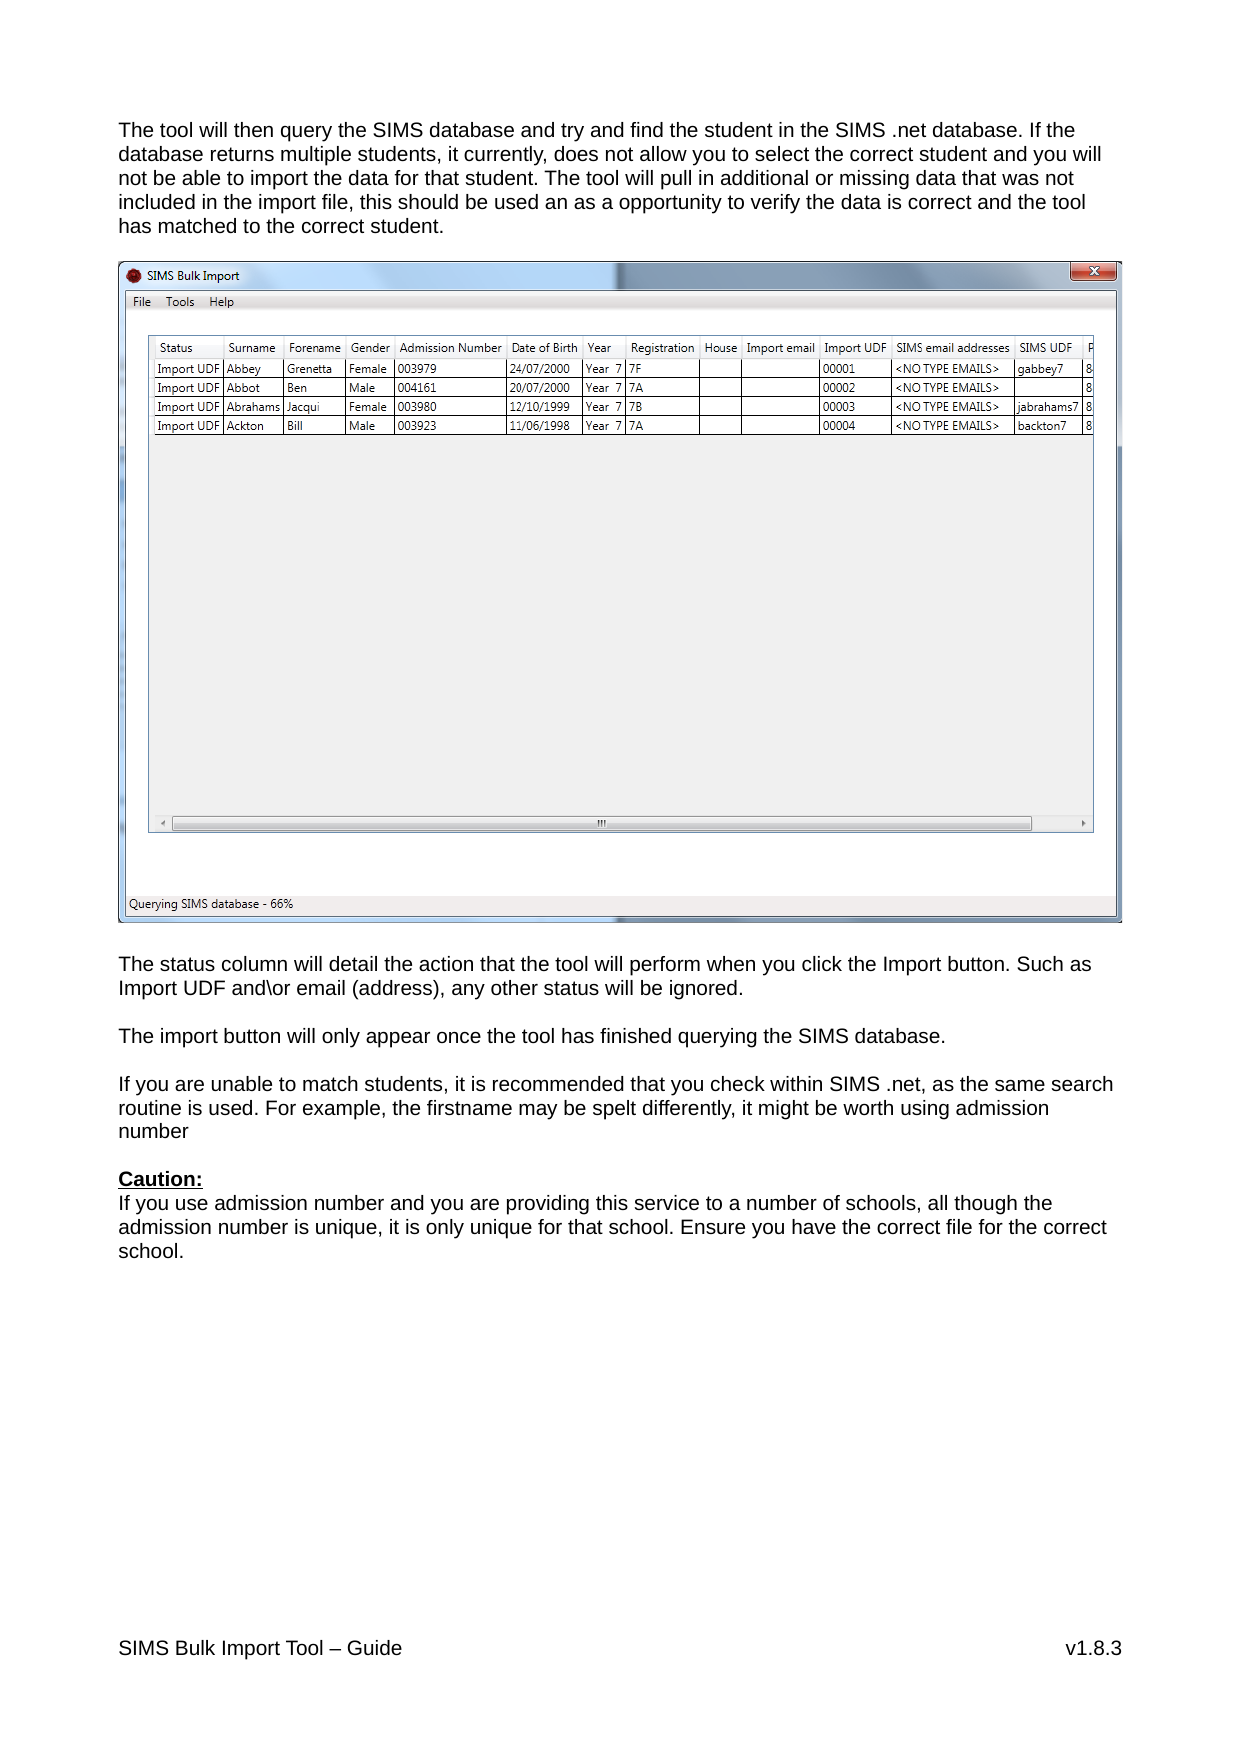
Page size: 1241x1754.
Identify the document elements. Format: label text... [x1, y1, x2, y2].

text If you are unable to match students, it is recommended that you check within SIMS .net, as the same search routine is used. For example, the firstname may be spelt differently, it might be worth using admission number [118, 1071, 1122, 1143]
text The tool will then query the SIMS database and try and find the student in the SIMS .net database. If the database returns multiple students, it currently, does not allow you to select the correct student and you will not be able to import the data for that student. The tool will pull in additional or missing data that was not included in the import file, this should be used an as a opportunity to verify the data is correct and the tool has matched to the correct student. [118, 118, 1122, 238]
text The status column will detail the action that the tool will perform when you click the Import button. Such as Import UDF and\or email (address), any other status will be ignored. [118, 952, 1122, 999]
text The import button will only appear once the tool has finished querying the SIMS database. [118, 1023, 1122, 1047]
text Caution: [118, 1167, 1122, 1191]
text If you use admission number and you are providing this service to a number of schools, all though the admission number is unique, it is only unique for that school. Ensure you have the correct file for the correct school. [118, 1191, 1122, 1263]
